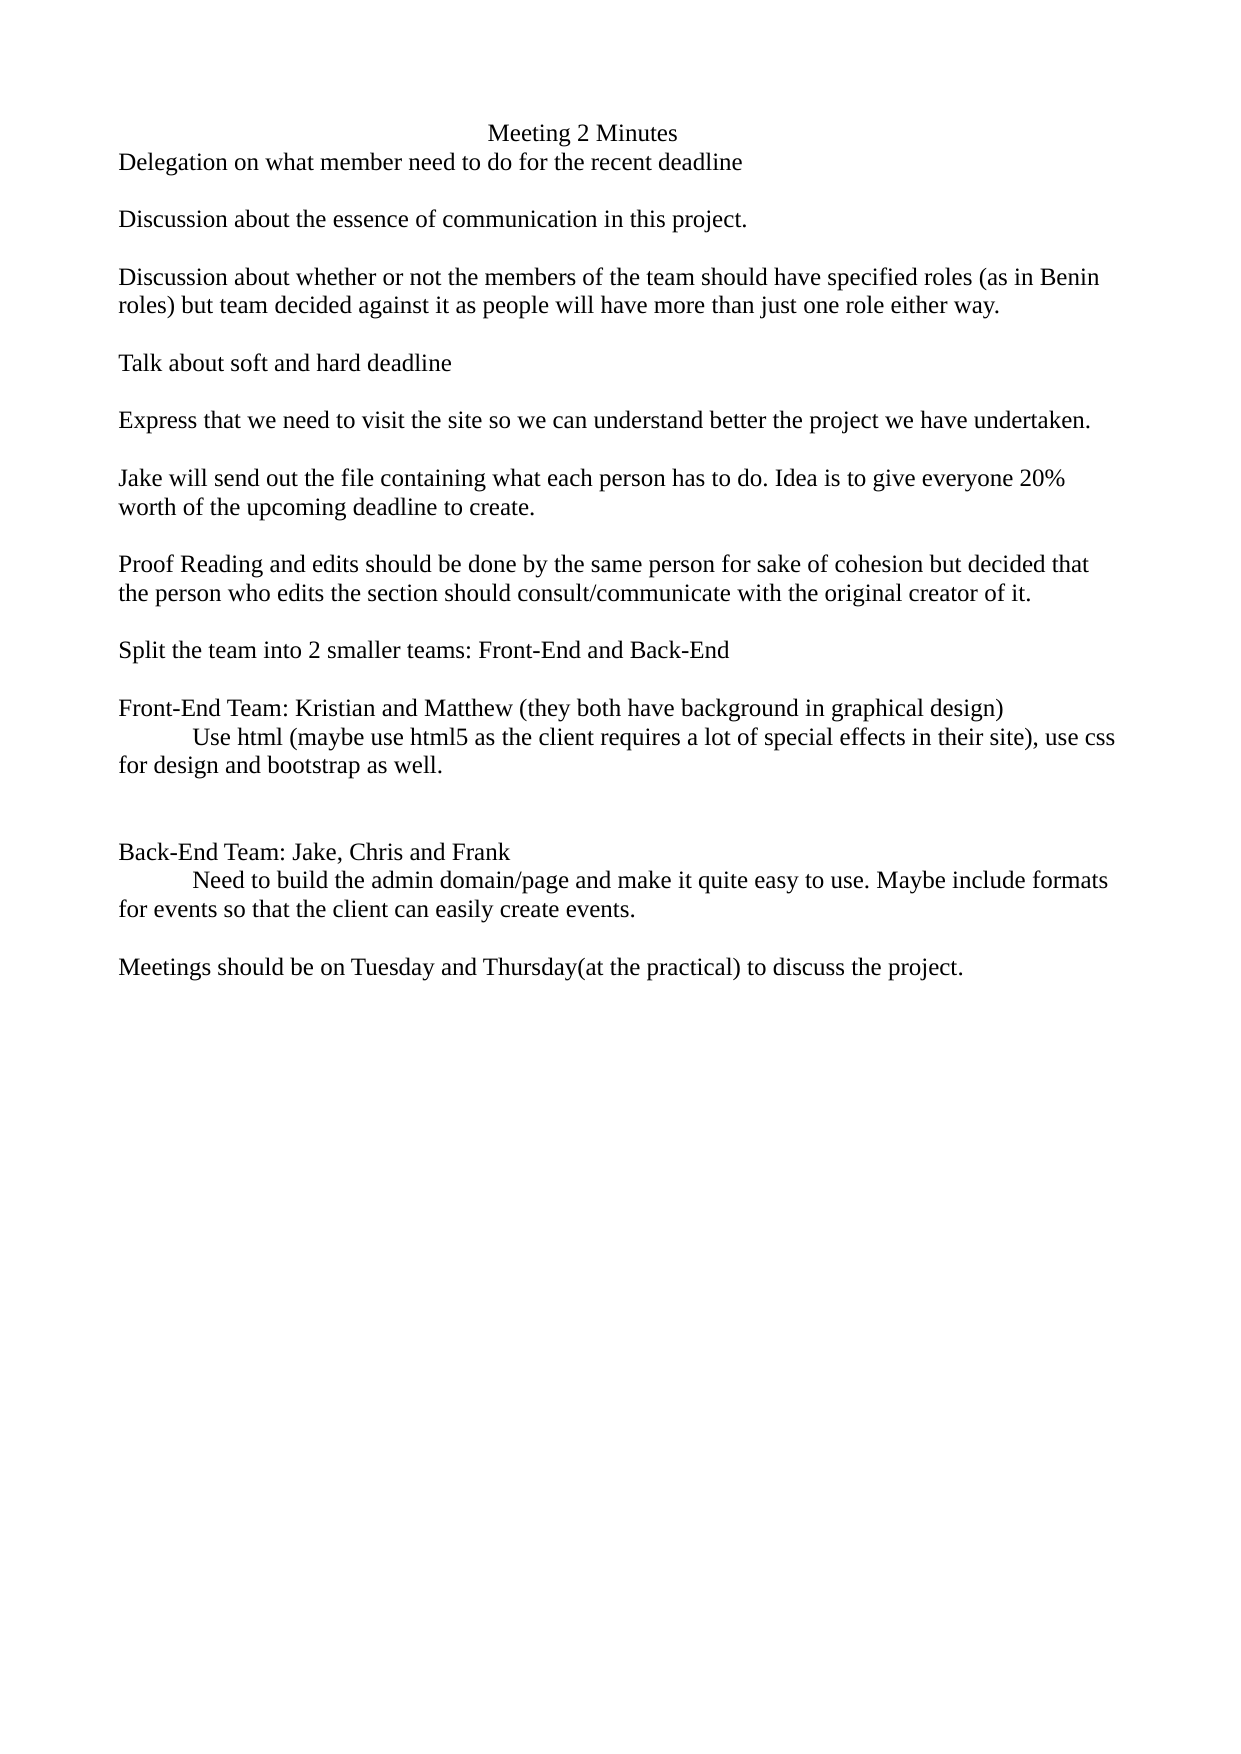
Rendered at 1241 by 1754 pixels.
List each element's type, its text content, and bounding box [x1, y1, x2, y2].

text Meeting 2 Minutes [118, 118, 1122, 147]
text Proof Reading and edits should be done by the same person for sake of cohesion but decided that the person who edits the section should consult/communicate with the original creator of it. [118, 549, 1122, 607]
text Jake will send out the file containing what each person has to do. Idea is to give everyone 20% worth of the upcoming deadline to create. [118, 463, 1122, 521]
text Use html (maybe use html5 as the client requires a lot of special effects in their site), use css for design and bootstrap as well. [118, 722, 1122, 779]
text Talk about soft and hard deadline [118, 348, 1122, 377]
text Split the team into 2 smaller teams: Front-End and Back-End [118, 636, 1122, 664]
text Back-End Team: Jake, Chris and Frank [118, 837, 1122, 866]
text Delegation on what member need to do for the recent deadline [118, 147, 1122, 176]
text Need to build the admin domain/page and make it quite easy to use. Maybe include formats for events so that the client can easily create events. [118, 866, 1122, 923]
text Front-End Team: Kristian and Matthew (they both have background in graphical design) [118, 693, 1122, 722]
text Express that we need to visit the site so we can understand better the project we have undertaken. [118, 406, 1122, 434]
text Meetings should be on Tuesday and Thursday(at the practical) to discuss the project. [118, 952, 1122, 981]
text Discussion about whether or not the members of the team should have specified roles (as in Benin roles) but team decided against it as people will have more than just one role either way. [118, 262, 1122, 319]
text Discussion about the essence of communication in this project. [118, 204, 1122, 233]
